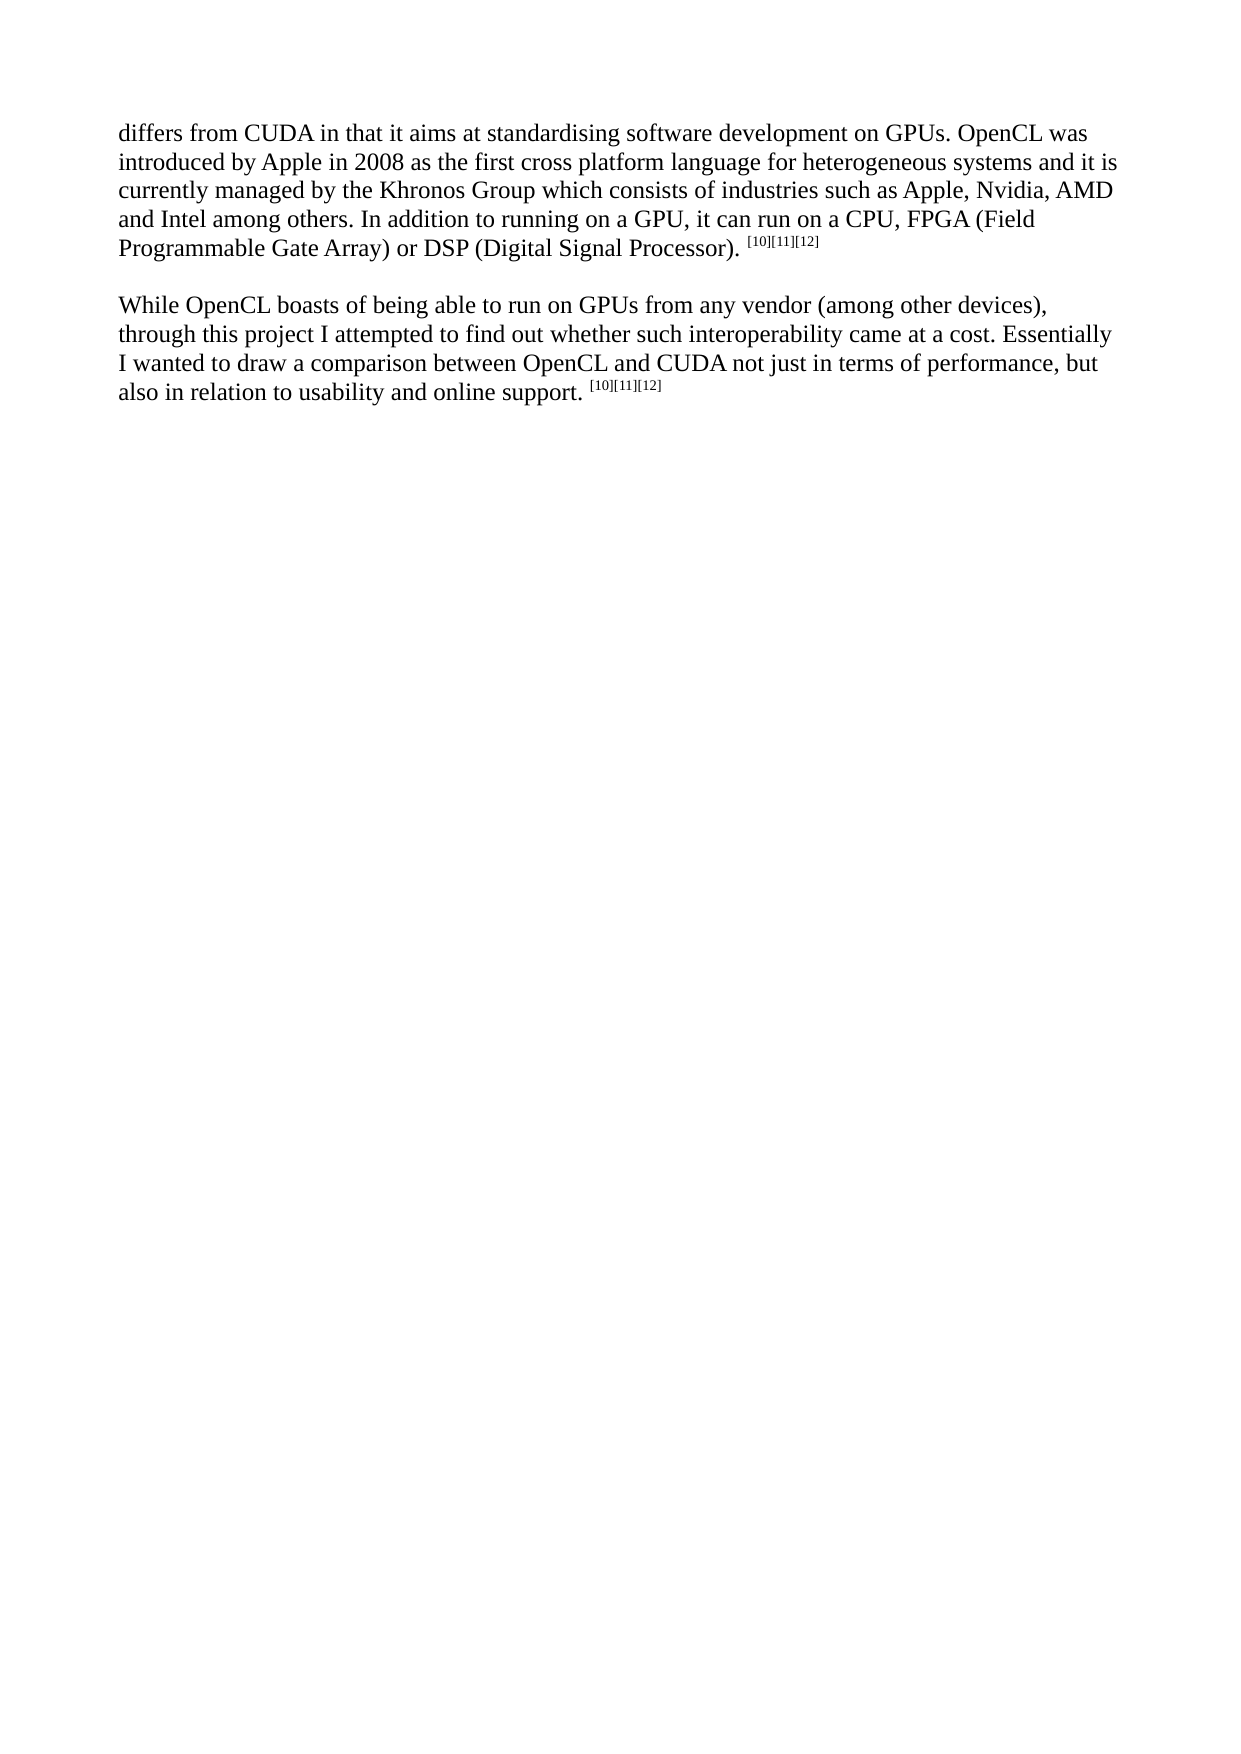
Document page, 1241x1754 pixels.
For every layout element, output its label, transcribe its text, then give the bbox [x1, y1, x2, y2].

text differs from CUDA in that it aims at standardising software development on GPUs. OpenCL was introduced by Apple in 2008 as the first cross platform language for heterogeneous systems and it is currently managed by the Khronos Group which consists of industries such as Apple, Nvidia, AMD and Intel among others. In addition to running on a GPU, it can run on a CPU, FPGA (Field Programmable Gate Array) or DSP (Digital Signal Processor). [10][11][12] [118, 118, 1122, 262]
text While OpenCL boasts of being able to run on GPUs from any vendor (among other devices), through this project I attempted to find out whether such interoperability came at a cost. Essentially I wanted to draw a comparison between OpenCL and CUDA not just in terms of performance, but also in relation to usability and online support. [10][11][12] [118, 291, 1122, 406]
